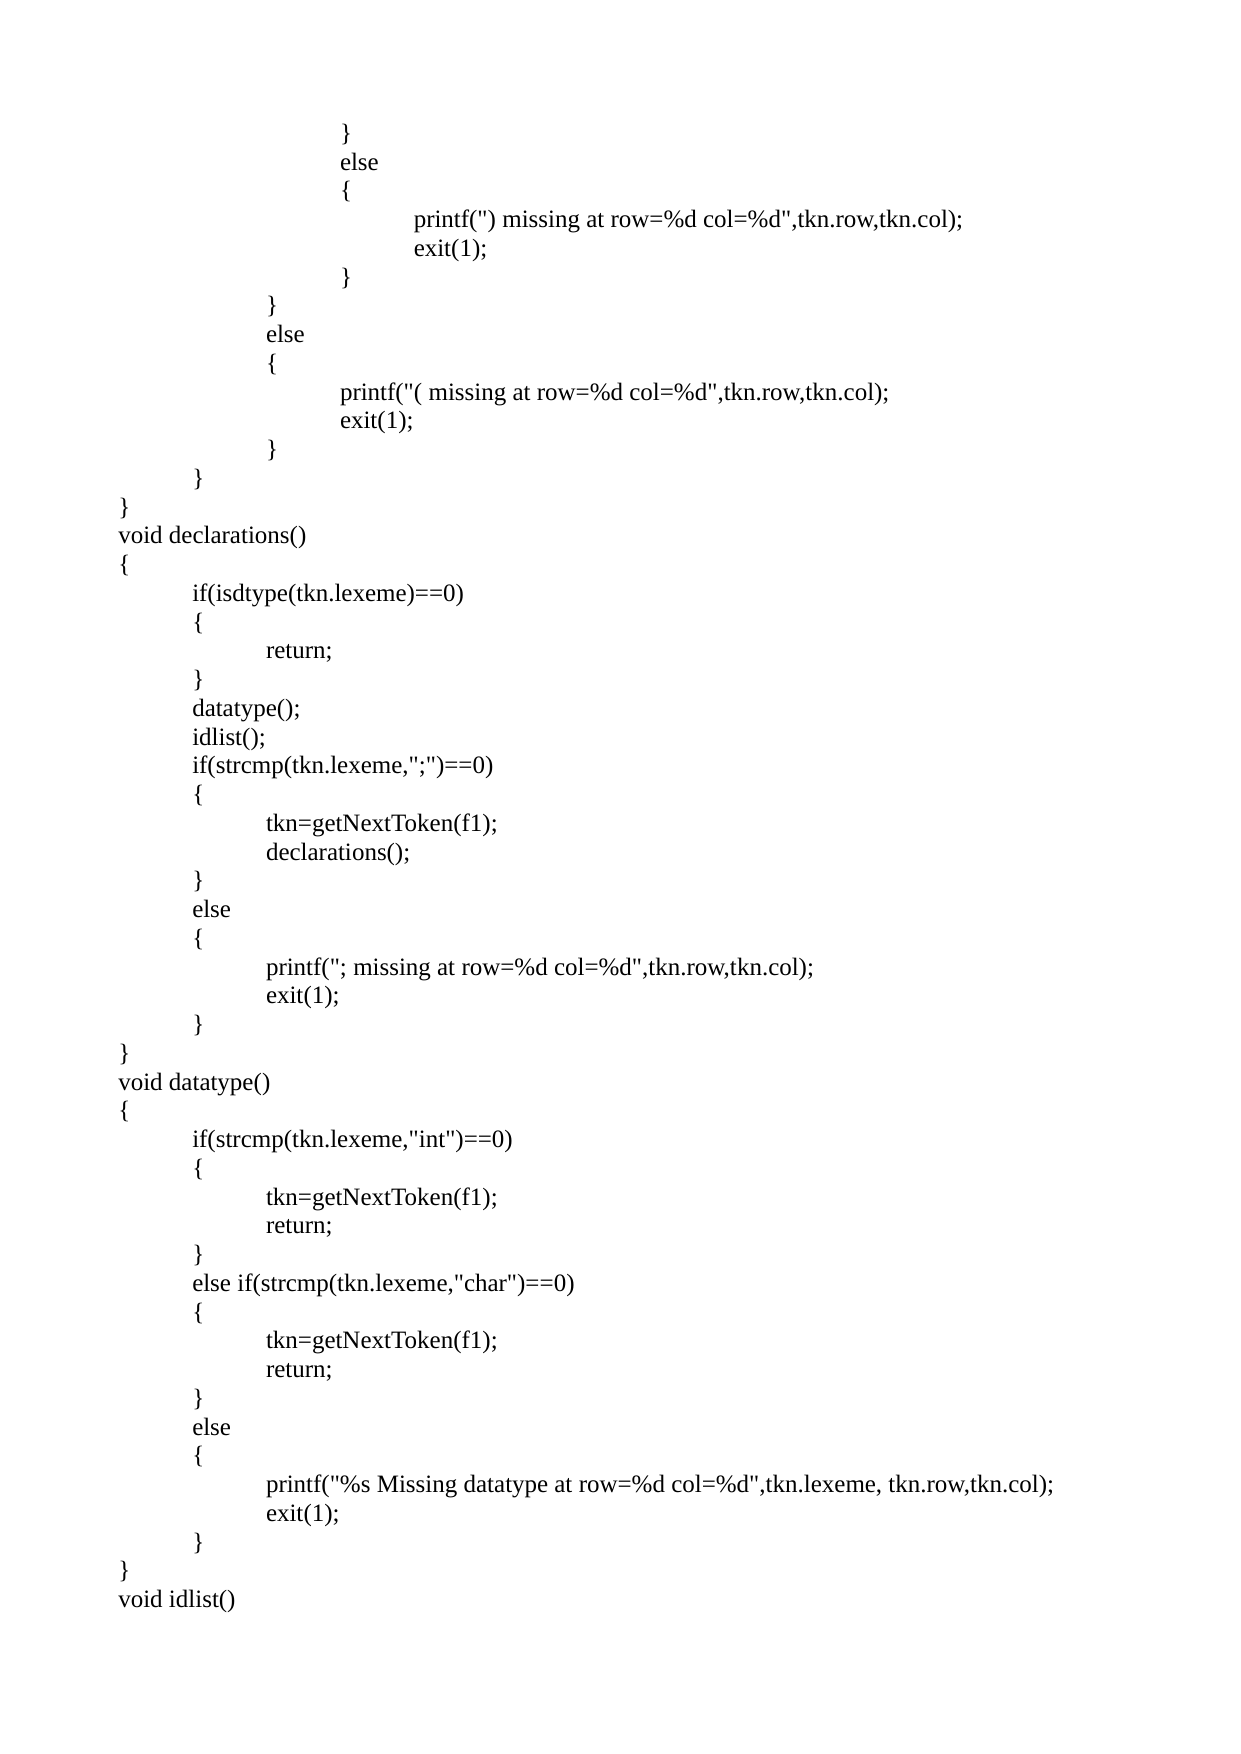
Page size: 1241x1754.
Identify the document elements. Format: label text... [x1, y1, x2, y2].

text if(isdtype(tkn.lexeme)==0) [118, 578, 1122, 607]
text printf("( missing at row=%d col=%d",tkn.row,tkn.col); [118, 377, 1122, 406]
text return; [118, 1354, 1122, 1383]
text { [118, 1153, 1122, 1182]
text { [118, 348, 1122, 377]
text } [118, 118, 1122, 147]
text exit(1); [118, 406, 1122, 434]
text return; [118, 636, 1122, 664]
text } [118, 291, 1122, 319]
text exit(1); [118, 233, 1122, 262]
text else [118, 894, 1122, 923]
text void idlist() [118, 1584, 1122, 1613]
text tkn=getNextToken(f1); [118, 1182, 1122, 1211]
text tkn=getNextToken(f1); [118, 808, 1122, 837]
text tkn=getNextToken(f1); [118, 1326, 1122, 1354]
text { [118, 1441, 1122, 1469]
text { [118, 176, 1122, 204]
text printf("; missing at row=%d col=%d",tkn.row,tkn.col); [118, 952, 1122, 981]
text { [118, 549, 1122, 578]
text void declarations() [118, 521, 1122, 549]
text { [118, 607, 1122, 636]
text else [118, 1412, 1122, 1441]
text printf(") missing at row=%d col=%d",tkn.row,tkn.col); [118, 204, 1122, 233]
text } [118, 1239, 1122, 1268]
text datatype(); [118, 693, 1122, 722]
text else if(strcmp(tkn.lexeme,"char")==0) [118, 1268, 1122, 1297]
text exit(1); [118, 981, 1122, 1009]
text } [118, 866, 1122, 894]
text } [118, 1556, 1122, 1584]
text } [118, 664, 1122, 693]
text } [118, 1383, 1122, 1412]
text } [118, 1009, 1122, 1038]
text { [118, 1297, 1122, 1326]
text printf("%s Missing datatype at row=%d col=%d",tkn.lexeme, tkn.row,tkn.col); [118, 1469, 1122, 1498]
text } [118, 434, 1122, 463]
text { [118, 779, 1122, 808]
text } [118, 262, 1122, 291]
text else [118, 147, 1122, 176]
text exit(1); [118, 1498, 1122, 1527]
text idlist(); [118, 722, 1122, 751]
text } [118, 492, 1122, 521]
text else [118, 319, 1122, 348]
text return; [118, 1211, 1122, 1239]
text void datatype() [118, 1067, 1122, 1096]
text { [118, 923, 1122, 952]
text } [118, 463, 1122, 492]
text if(strcmp(tkn.lexeme,";")==0) [118, 751, 1122, 779]
text declarations(); [118, 837, 1122, 866]
text { [118, 1096, 1122, 1124]
text } [118, 1527, 1122, 1556]
text if(strcmp(tkn.lexeme,"int")==0) [118, 1124, 1122, 1153]
text } [118, 1038, 1122, 1067]
